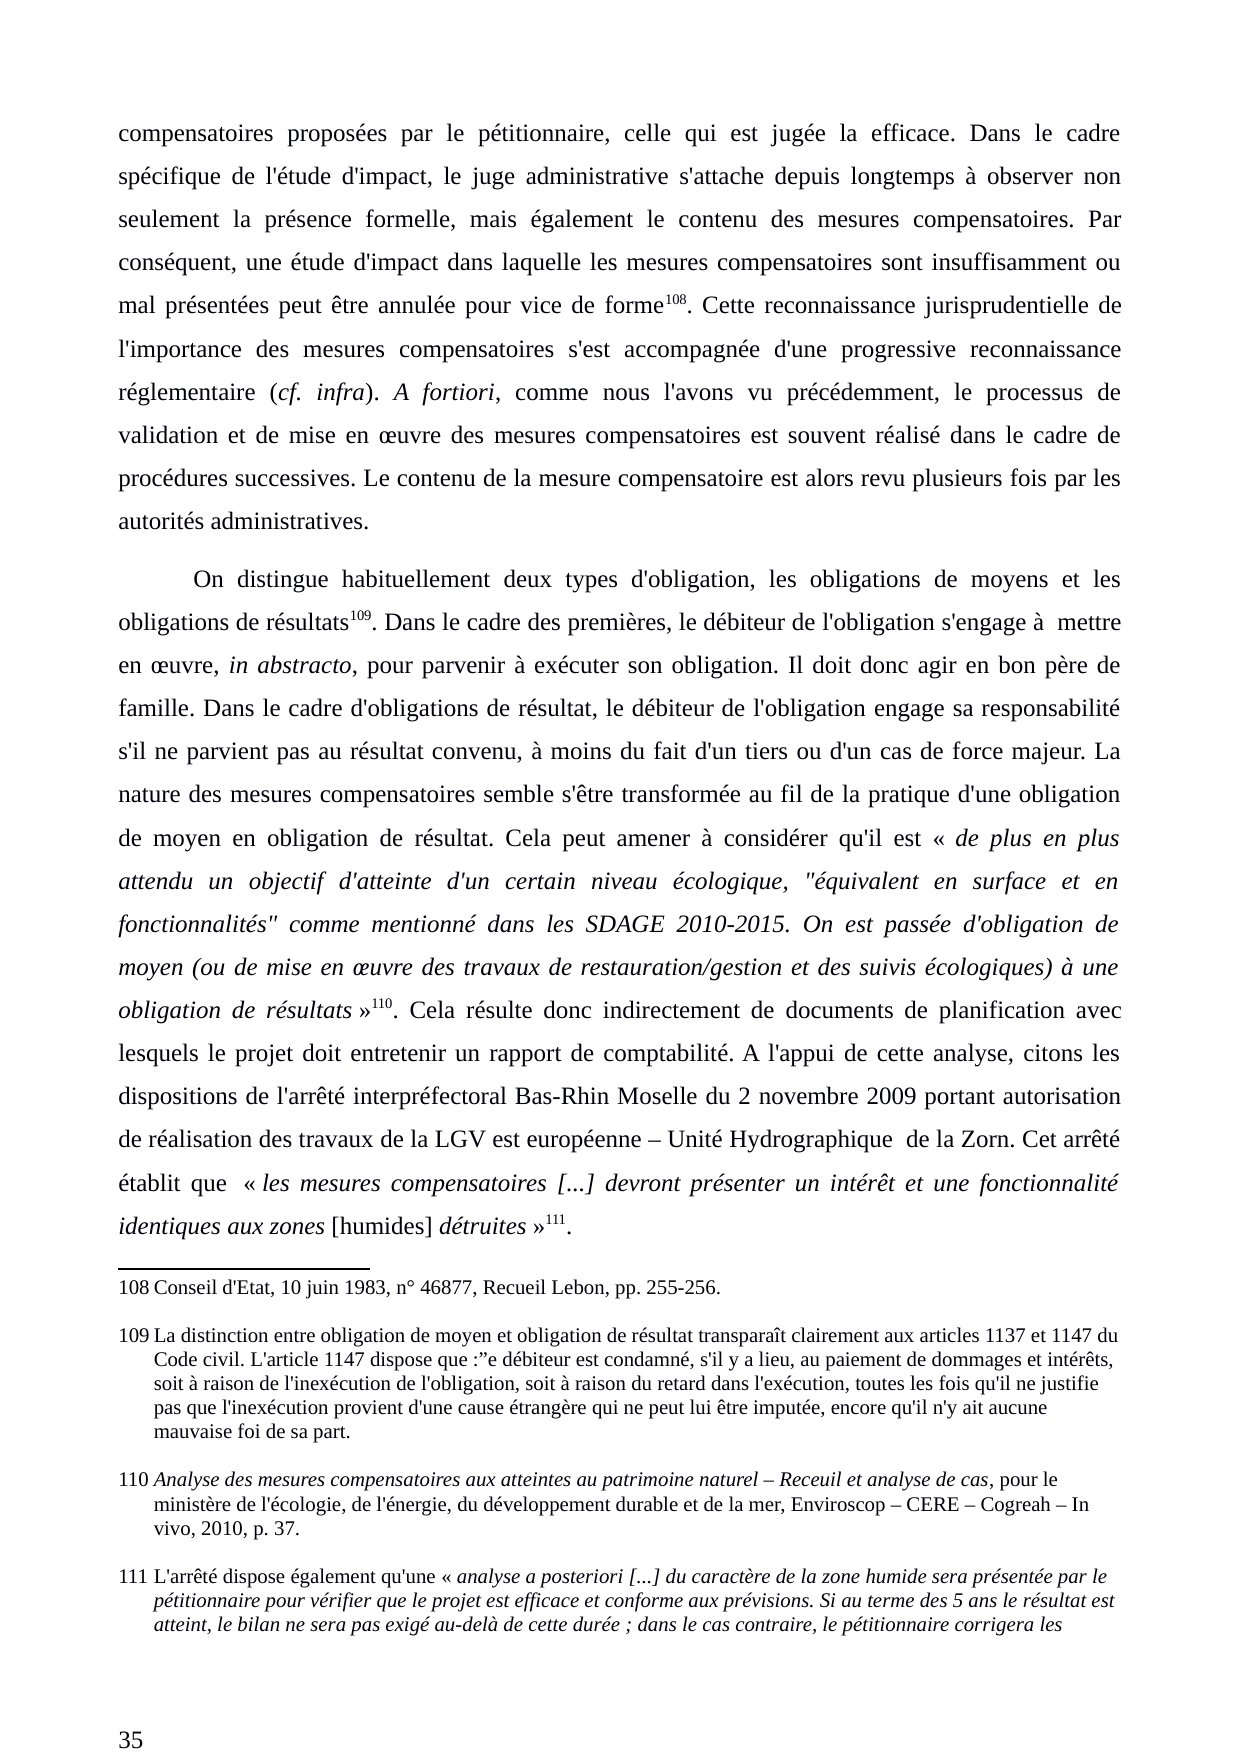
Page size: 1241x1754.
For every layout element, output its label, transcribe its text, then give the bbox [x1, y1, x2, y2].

text On distingue habituellement deux types d'obligation, les obligations de moyens et les obligations de résultats. Dans le cadre des premières, le débiteur de l'obligation s'engage à mettre en œuvre, in abstracto, pour parvenir à exécuter son obligation. Il doit donc agir en bon père de famille. Dans le cadre d'obligations de résultat, le débiteur de l'obligation engage sa responsabilité s'il ne parvient pas au résultat convenu, à moins du fait d'un tiers ou d'un cas de force majeur. La nature des mesures compensatoires semble s'être transformée au fil de la pratique d'une obligation de moyen en obligation de résultat. Cela peut amener à considérer qu'il est « de plus en plus attendu un objectif d'atteinte d'un certain niveau écologique, "équivalent en surface et en fonctionnalités" comme mentionné dans les SDAGE 2010-2015. On est passée d'obligation de moyen (ou de mise en œuvre des travaux de restauration/gestion et des suivis écologiques) à une obligation de résultats ». Cela résulte donc indirectement de documents de planification avec lesquels le projet doit entretenir un rapport de comptabilité. A l'appui de cette analyse, citons les dispositions de l'arrêté interpréfectoral Bas-Rhin Moselle du 2 novembre 2009 portant autorisation de réalisation des travaux de la LGV est européenne – Unité Hydrographique de la Zorn. Cet arrêté établit que « les mesures compensatoires [...] devront présenter un intérêt et une fonctionnalité identiques aux zones [humides] détruites ». [118, 564, 1122, 1239]
text La distinction entre obligation de moyen et obligation de résultat transparaît clairement aux articles 1137 et 1147 du Code civil. L'article 1147 dispose que :”e débiteur est condamné, s'il y a lieu, au paiement de dommages et intérêts, soit à raison de l'inexécution de l'obligation, soit à raison du retard dans l'exécution, toutes les fois qu'il ne justifie pas que l'inexécution provient d'une cause étrangère qui ne peut lui être imputée, encore qu'il n'y ait aucune mauvaise foi de sa part. [118, 1323, 1122, 1443]
text Analyse des mesures compensatoires aux atteintes au patrimoine naturel – Receuil et analyse de cas, pour le ministère de l'écologie, de l'énergie, du développement durable et de la mer, Enviroscop – CERE – Cogreah – In vivo, 2010, p. 37. [118, 1467, 1122, 1539]
text compensatoires proposées par le pétitionnaire, celle qui est jugée la efficace. Dans le cadre spécifique de l'étude d'impact, le juge administrative s'attache depuis longtemps à observer non seulement la présence formelle, mais également le contenu des mesures compensatoires. Par conséquent, une étude d'impact dans laquelle les mesures compensatoires sont insuffisamment ou mal présentées peut être annulée pour vice de forme. Cette reconnaissance jurisprudentielle de l'importance des mesures compensatoires s'est accompagnée d'une progressive reconnaissance réglementaire (cf. infra). A fortiori, comme nous l'avons vu précédemment, le processus de validation et de mise en œuvre des mesures compensatoires est souvent réalisé dans le cadre de procédures successives. Le contenu de la mesure compensatoire est alors revu plusieurs fois par les autorités administratives. [118, 118, 1122, 535]
text L'arrêté dispose également qu'une « analyse a posteriori [...] du caractère de la zone humide sera présentée par le pétitionnaire pour vérifier que le projet est efficace et conforme aux prévisions. Si au terme des 5 ans le résultat est atteint, le bilan ne sera pas exigé au-delà de cette durée ; dans le cas contraire, le pétitionnaire corrigera les [118, 1564, 1122, 1636]
text Conseil d'Etat, 10 juin 1983, n° 46877, Recueil Lebon, pp. 255-256. [118, 1275, 1122, 1299]
